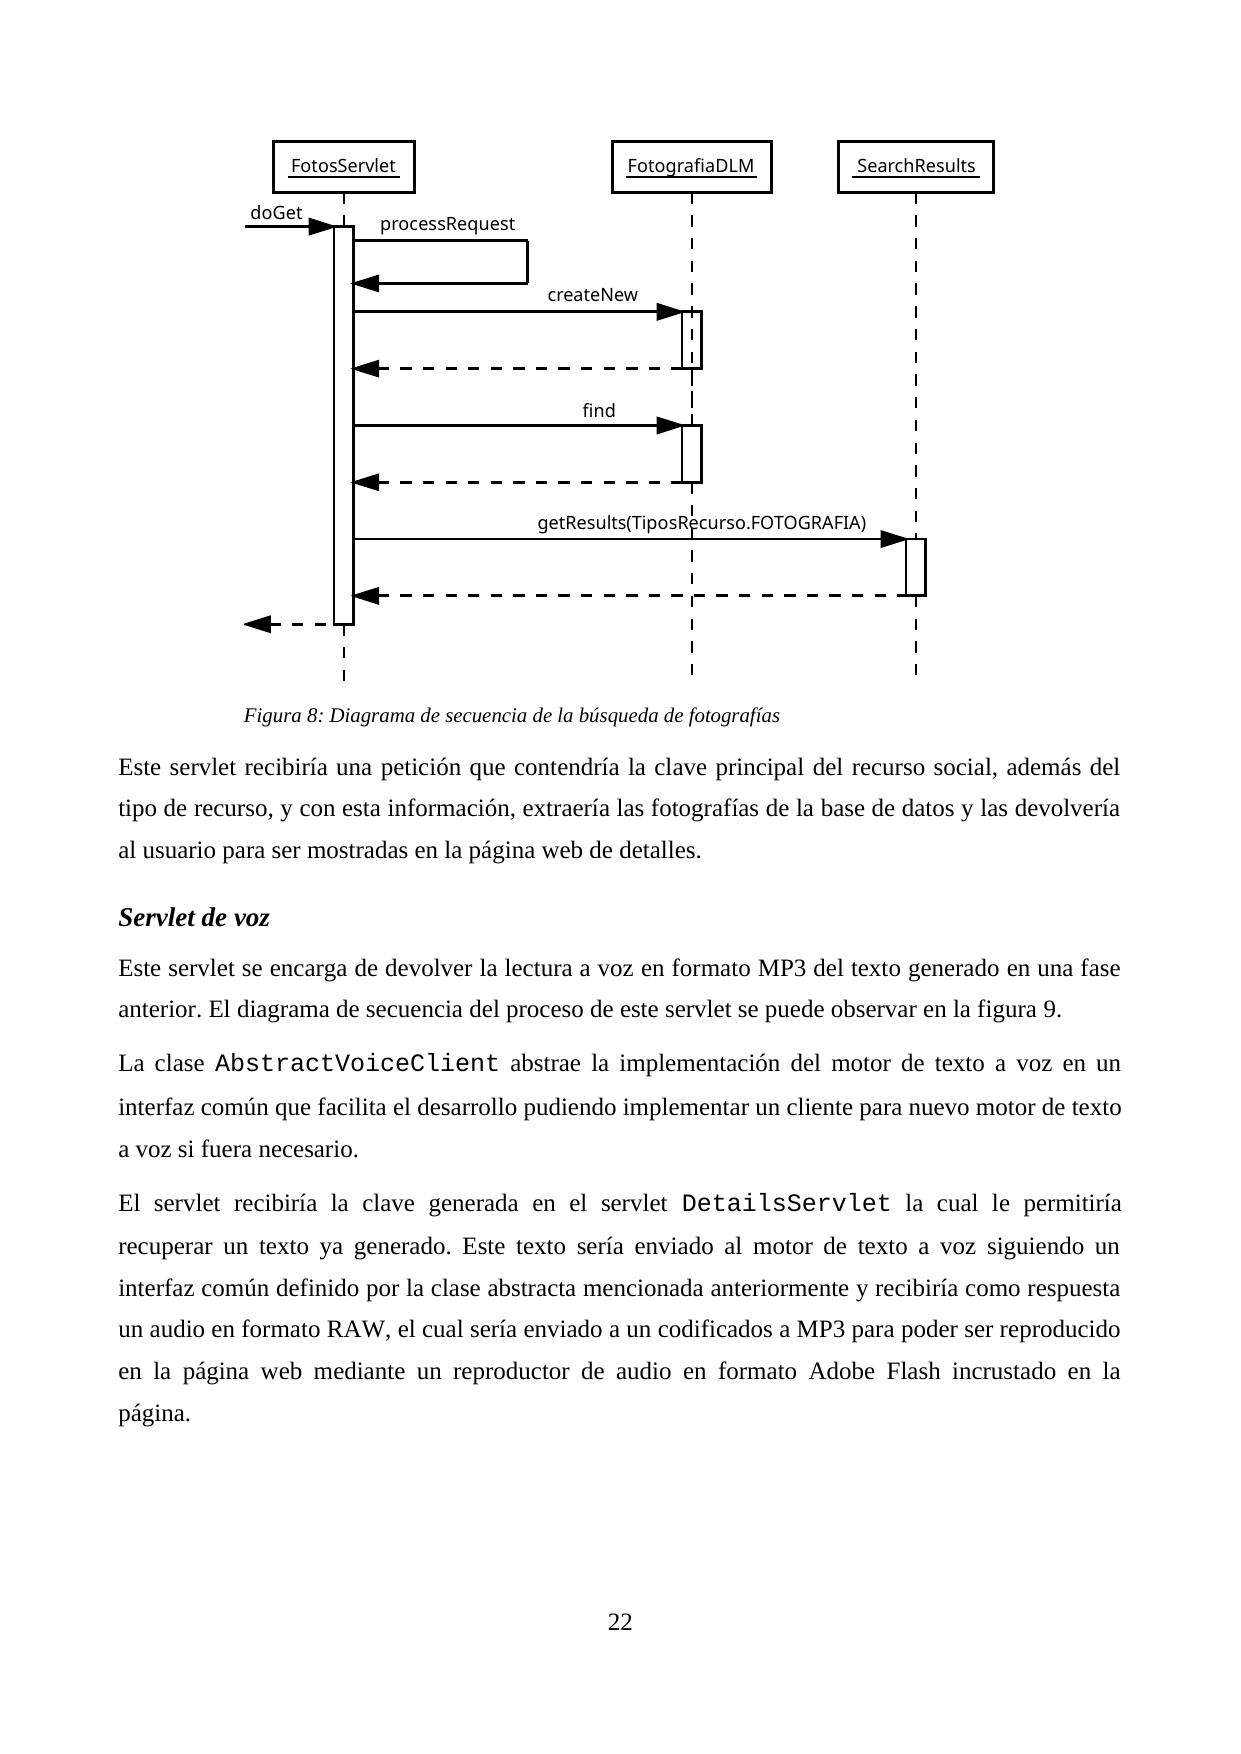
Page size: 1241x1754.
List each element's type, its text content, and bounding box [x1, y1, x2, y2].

subtitle Este servlet se encarga de devolver la lectura a voz en formato MP3 del texto generado en una fase anterior. El diagrama de secuencia del proceso de este servlet se puede observar en la figura 9. [118, 954, 1122, 1023]
subtitle Servlet de voz [118, 903, 1122, 933]
subtitle La clase AbstractVoiceClient abstrae la implementación del motor de texto a voz en un interfaz común que facilita el desarrollo pudiendo implementar un cliente para nuevo motor de texto a voz si fuera necesario. [118, 1049, 1122, 1162]
text Figura 8: Diagrama de secuencia de la búsqueda de fotografías [244, 131, 997, 727]
subtitle El servlet recibiría la clave generada en el servlet DetailsServlet la cual le permitiría recuperar un texto ya generado. Este texto sería enviado al motor de texto a voz siguiendo un interfaz común definido por la clase abstracta mencionada anteriormente y recibiría como respuesta un audio en formato RAW, el cual sería enviado a un codificados a MP3 para poder ser reproducido en la página web mediante un reproductor de audio en formato Adobe Flash incrustado en la página. [118, 1189, 1122, 1426]
subtitle Este servlet recibiría una petición que contendría la clave principal del recurso social, además del tipo de recurso, y con esta información, extraería las fotografías de la base de datos y las devolvería al usuario para ser mostradas en la página web de detalles. [118, 753, 1122, 864]
